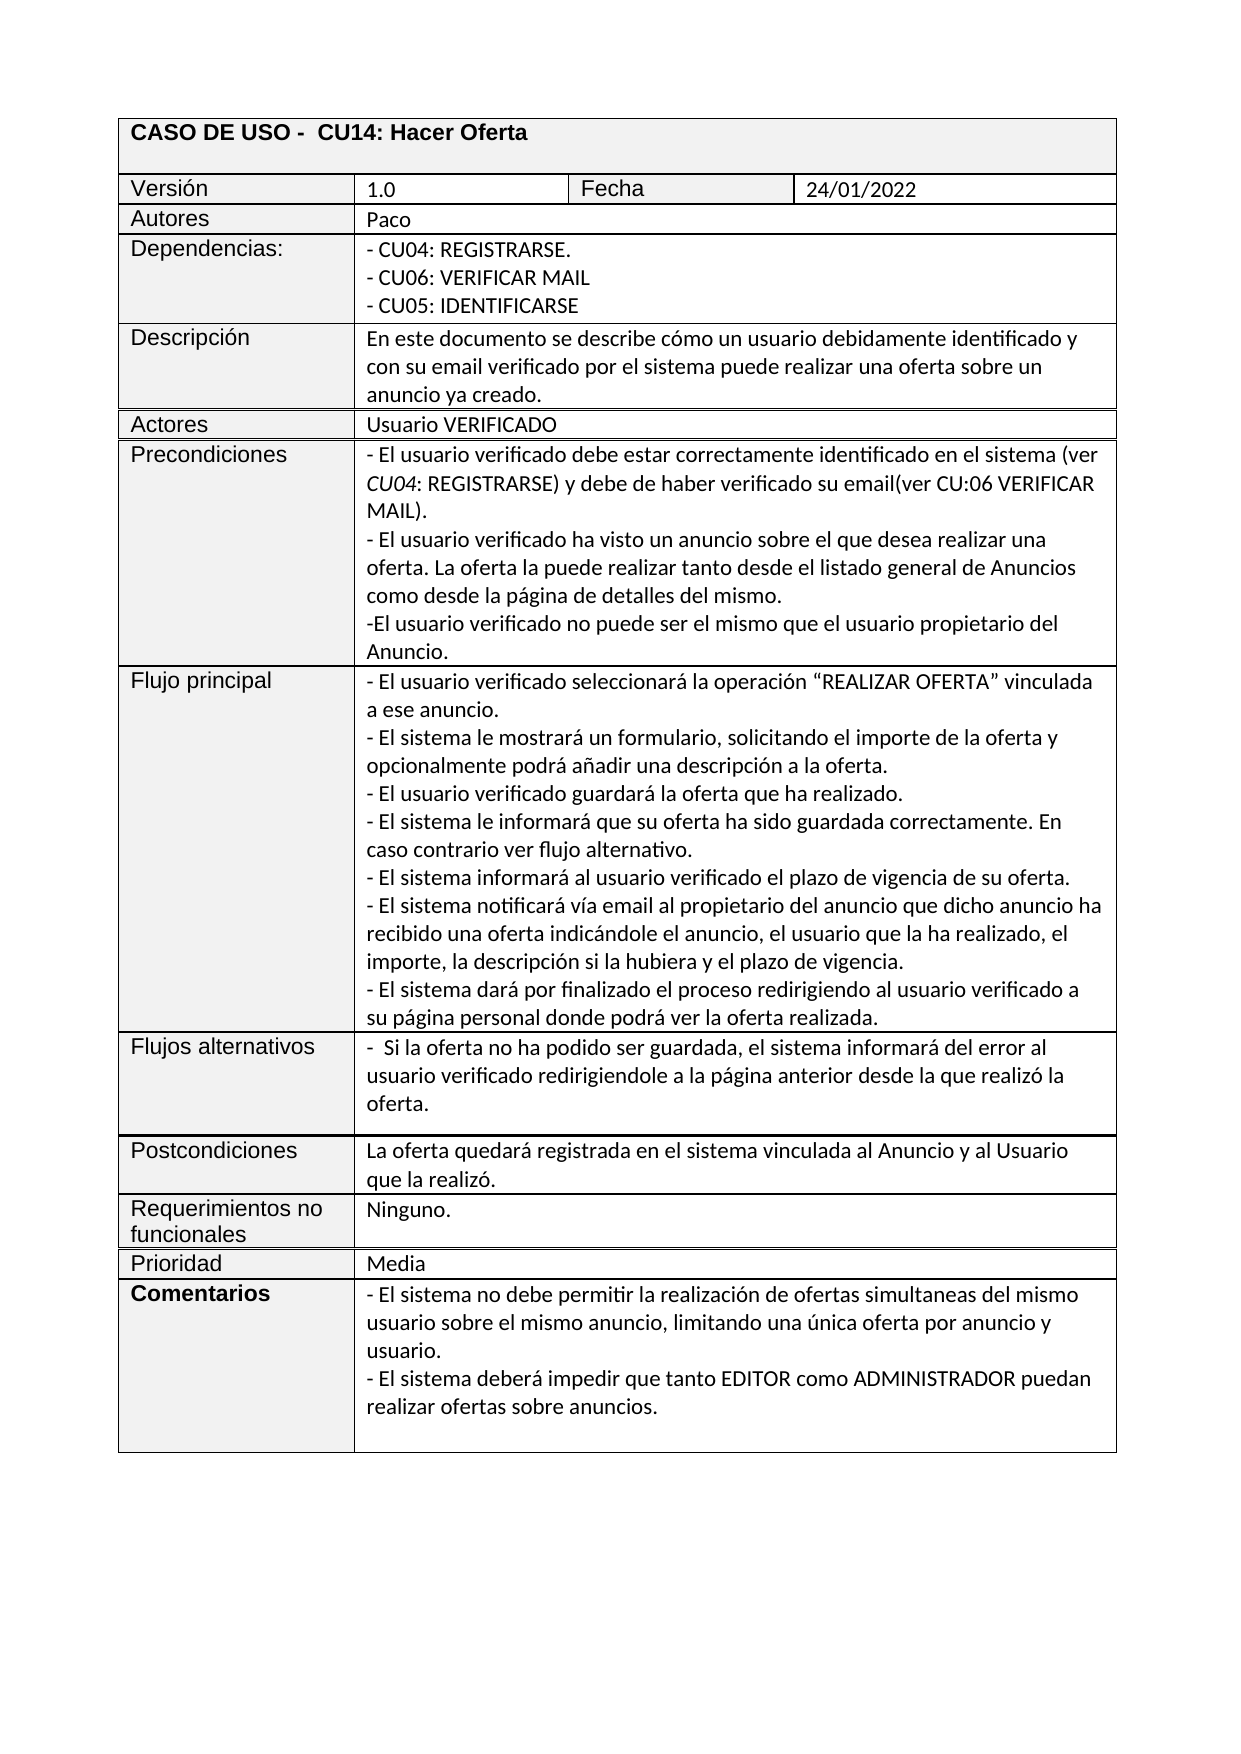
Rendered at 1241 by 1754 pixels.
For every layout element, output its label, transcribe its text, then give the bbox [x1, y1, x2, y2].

table_cell Comentarios [119, 1280, 354, 1452]
table_cell 24/01/2022 [795, 175, 1116, 203]
table_cell Paco [355, 205, 1116, 233]
table_header CASO DE USO - CU14: Hacer Oferta [119, 119, 1116, 173]
table_cell - El usuario verificado seleccionará la operación “REALIZAR OFERTA” vinculada a ese anuncio. - El sistema le mostrará un formulario, solicitando el importe de la oferta y opcionalmente podrá añadir una descripción a la oferta. - El usuario verificado guardará la oferta que ha realizado. - El sistema le informará que su oferta ha sido guardada correctamente. En caso contrario ver flujo alternativo. - El sistema informará al usuario verificado el plazo de vigencia de su oferta. - El sistema notificará vía email al propietario del anuncio que dicho anuncio ha recibido una oferta indicándole el anuncio, el usuario que la ha realizado, el importe, la descripción si la hubiera y el plazo de vigencia. - El sistema dará por finalizado el proceso redirigiendo al usuario verificado a su página personal donde podrá ver la oferta realizada. [355, 667, 1116, 1031]
table_cell Usuario VERIFICADO [355, 411, 1116, 438]
table_cell Flujo principal [119, 667, 354, 1031]
table_cell Postcondiciones [119, 1137, 354, 1193]
table_cell Flujos alternativos [119, 1033, 354, 1134]
table_cell Prioridad [119, 1250, 354, 1278]
table_cell 1.0 [355, 175, 568, 203]
table_cell Versión [119, 175, 354, 203]
table_cell Dependencias: [119, 235, 354, 323]
table_cell Descripción [119, 324, 354, 408]
table_cell - El usuario verificado debe estar correctamente identificado en el sistema (ver CU04: REGISTRARSE) y debe de haber verificado su email(ver CU:06 VERIFICAR MAIL). - El usuario verificado ha visto un anuncio sobre el que desea realizar una oferta. La oferta la puede realizar tanto desde el listado general de Anuncios como desde la página de detalles del mismo. -El usuario verificado no puede ser el mismo que el usuario propietario del Anuncio. [355, 441, 1116, 665]
table_cell - Si la oferta no ha podido ser guardada, el sistema informará del error al usuario verificado redirigiendole a la página anterior desde la que realizó la oferta. [355, 1033, 1116, 1134]
table_cell - El sistema no debe permitir la realización de ofertas simultaneas del mismo usuario sobre el mismo anuncio, limitando una única oferta por anuncio y usuario. - El sistema deberá impedir que tanto EDITOR como ADMINISTRADOR puedan realizar ofertas sobre anuncios. [355, 1280, 1116, 1452]
table_cell Fecha [569, 175, 793, 203]
table_cell Precondiciones [119, 441, 354, 665]
table_cell Requerimientos no funcionales [119, 1195, 354, 1247]
table_cell Ninguno. [355, 1195, 1116, 1247]
table_cell La oferta quedará registrada en el sistema vinculada al Anuncio y al Usuario que la realizó. [355, 1137, 1116, 1193]
table_cell - CU04: REGISTRARSE. - CU06: VERIFICAR MAIL - CU05: IDENTIFICARSE [355, 235, 1116, 323]
table_cell Media [355, 1250, 1116, 1278]
table_cell Actores [119, 411, 354, 438]
table_cell En este documento se describe cómo un usuario debidamente identificado y con su email verificado por el sistema puede realizar una oferta sobre un anuncio ya creado. [355, 324, 1116, 408]
table_cell Autores [119, 205, 354, 233]
